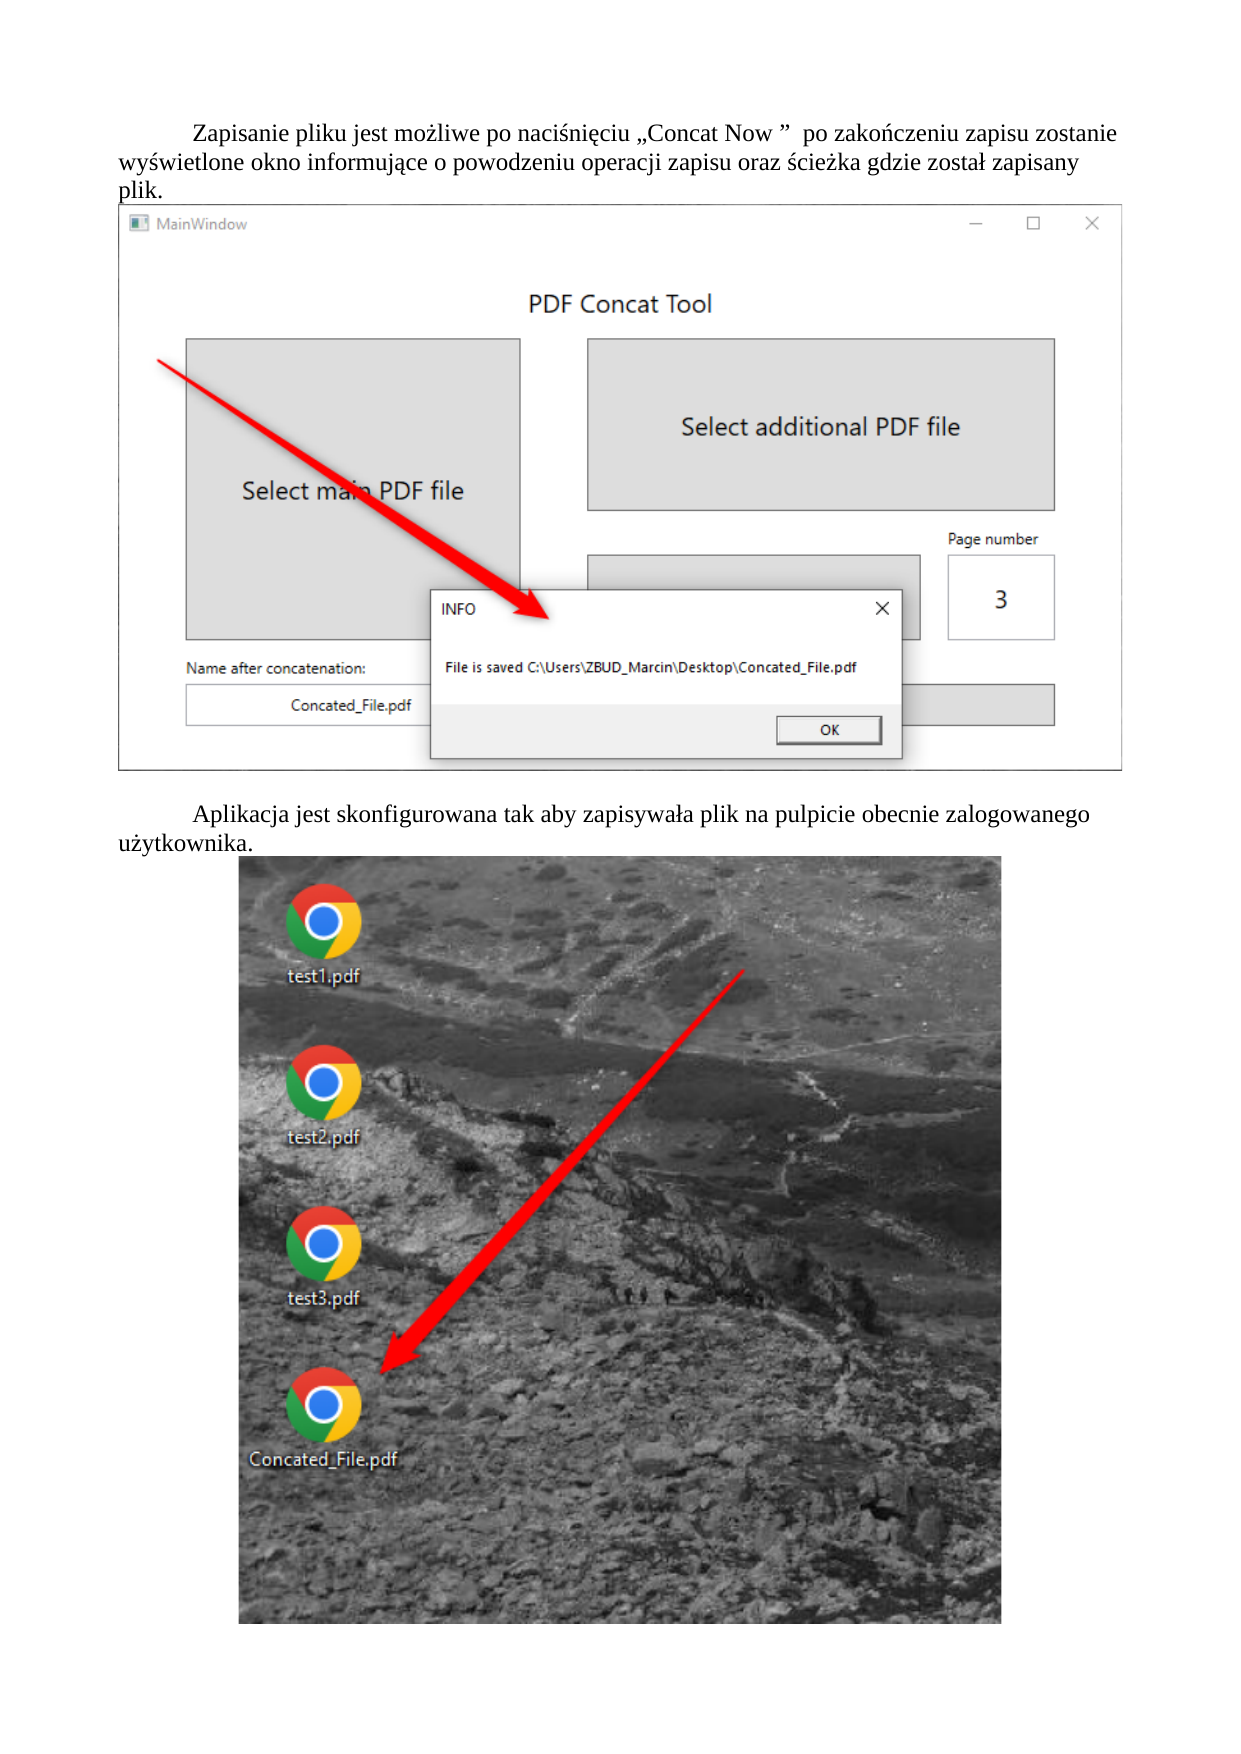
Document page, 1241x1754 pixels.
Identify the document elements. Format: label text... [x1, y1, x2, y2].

text Zapisanie pliku jest możliwe po naciśnięciu „Concat Now ” po zakończeniu zapisu zostanie wyświetlone okno informujące o powodzeniu operacji zapisu oraz ścieżka gdzie został zapisany plik. [118, 118, 1122, 204]
picture [118, 204, 1123, 771]
text Aplikacja jest skonfigurowana tak aby zapisywała plik na pulpicie obecnie zalogowanego użytkownika. [118, 799, 1122, 856]
picture [238, 856, 1002, 1624]
